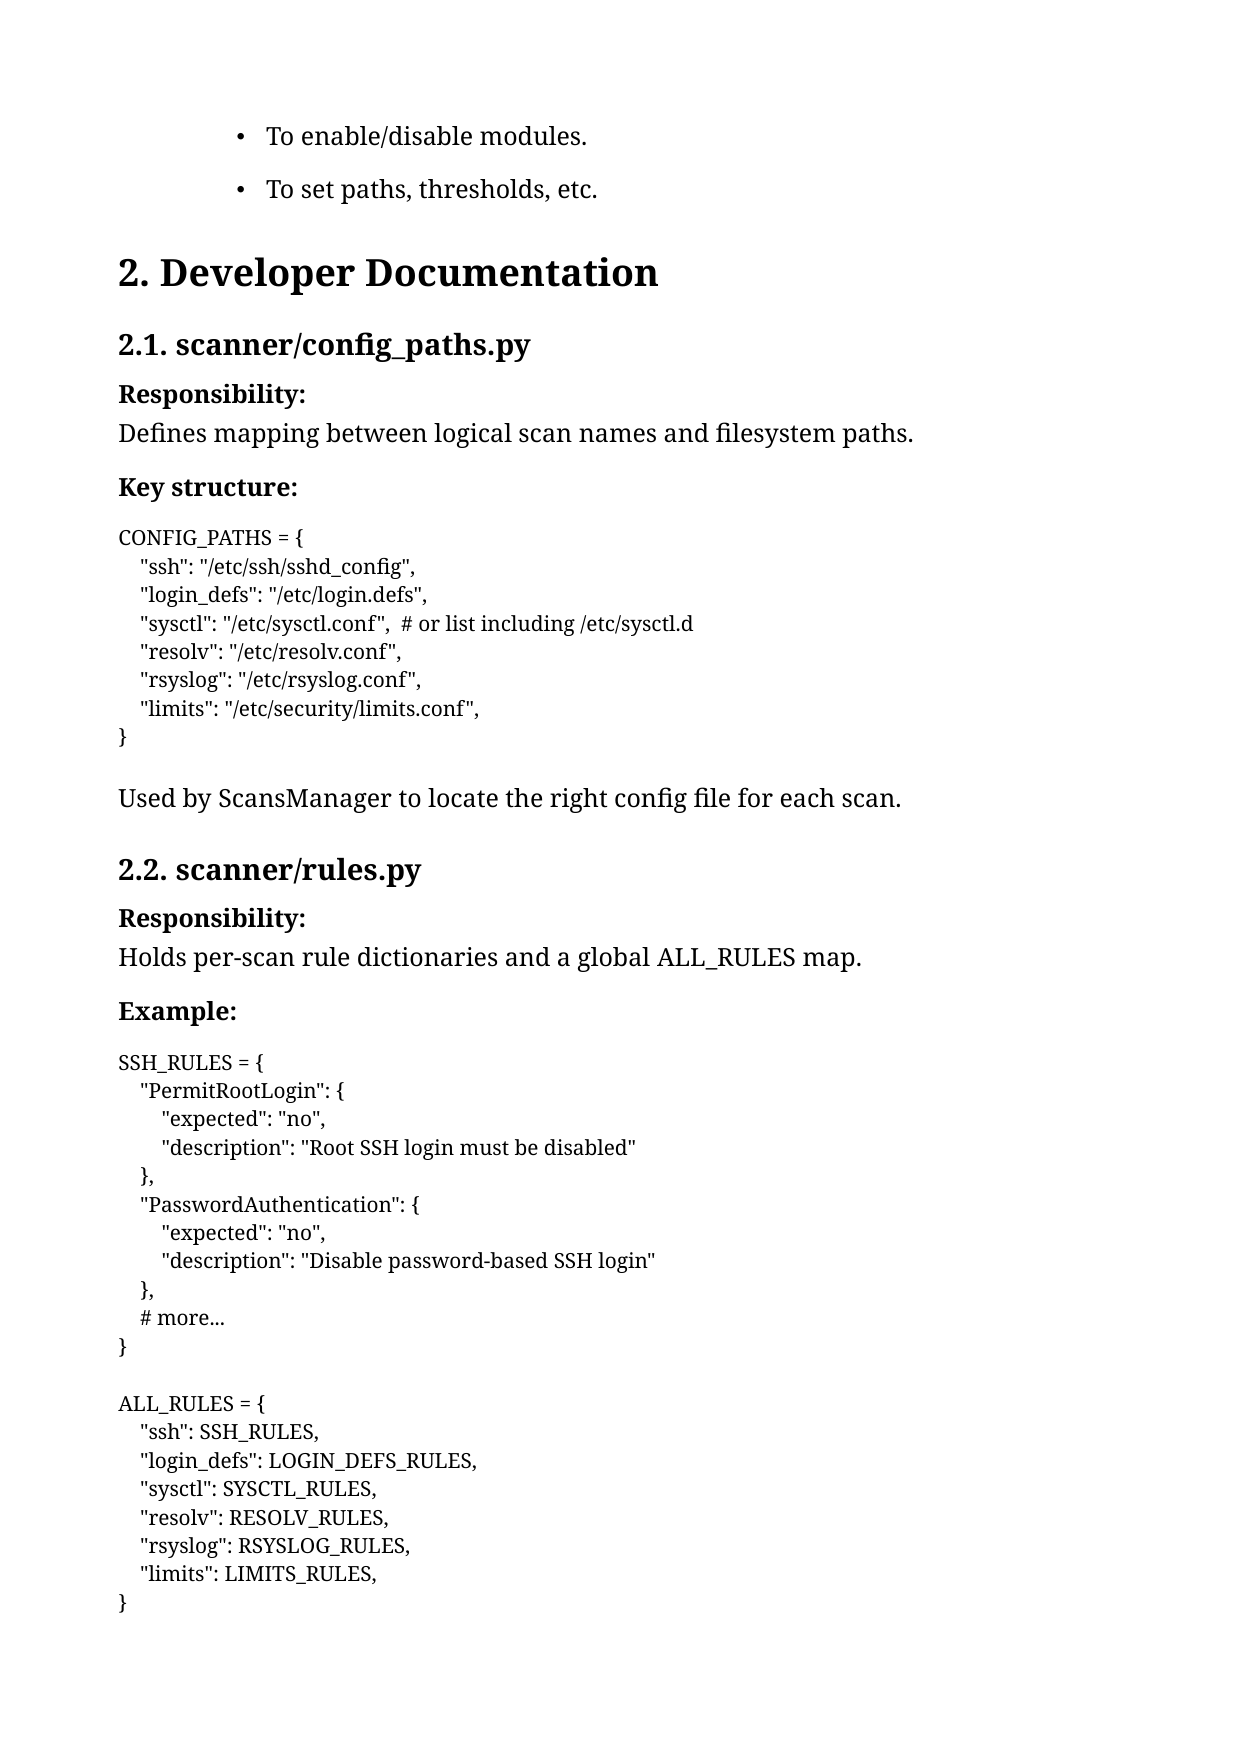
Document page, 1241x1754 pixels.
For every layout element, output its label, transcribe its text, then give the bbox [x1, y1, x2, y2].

text "limits": LIMITS_RULES, [118, 1559, 1122, 1588]
text ALL_RULES = { [118, 1389, 1122, 1417]
text Key structure: [118, 470, 1122, 504]
text }, [118, 1161, 1122, 1190]
text Example: [118, 994, 1122, 1028]
text Responsibility: Defines mapping between logical scan names and filesystem paths. [118, 377, 1122, 450]
text "login_defs": LOGIN_DEFS_RULES, [118, 1446, 1122, 1474]
text # more... [118, 1303, 1122, 1332]
text "resolv": "/etc/resolv.conf", [118, 637, 1122, 666]
text "rsyslog": RSYSLOG_RULES, [118, 1531, 1122, 1559]
text "ssh": SSH_RULES, [118, 1417, 1122, 1446]
text "PasswordAuthentication": { [118, 1190, 1122, 1218]
text "resolv": RESOLV_RULES, [118, 1503, 1122, 1531]
text Responsibility: Holds per-scan rule dictionaries and a global ALL_RULES map. [118, 901, 1122, 974]
text "description": "Root SSH login must be disabled" [118, 1133, 1122, 1161]
subtitle 2.2. scanner/rules.py [118, 849, 1122, 888]
text "PermitRootLogin": { [118, 1076, 1122, 1104]
text Used by ScansManager to locate the right config file for each scan. [118, 780, 1122, 814]
text } [118, 1588, 1122, 1616]
text } [118, 1332, 1122, 1360]
text }, [118, 1275, 1122, 1303]
list To set paths, thresholds, etc. [236, 172, 1122, 206]
subtitle 2.1. scanner/config_paths.py [118, 324, 1122, 364]
text "expected": "no", [118, 1104, 1122, 1133]
subtitle 2. Developer Documentation [118, 246, 1122, 297]
text "rsyslog": "/etc/rsyslog.conf", [118, 666, 1122, 694]
text } [118, 722, 1122, 751]
text "login_defs": "/etc/login.defs", [118, 580, 1122, 609]
text "ssh": "/etc/ssh/sshd_config", [118, 552, 1122, 580]
text "sysctl": SYSCTL_RULES, [118, 1474, 1122, 1503]
text "expected": "no", [118, 1218, 1122, 1247]
text CONFIG_PATHS = { [118, 523, 1122, 552]
text "limits": "/etc/security/limits.conf", [118, 694, 1122, 722]
text "sysctl": "/etc/sysctl.conf", # or list including /etc/sysctl.d [118, 609, 1122, 637]
text "description": "Disable password-based SSH login" [118, 1247, 1122, 1275]
list To enable/disable modules. [236, 118, 1122, 152]
text SSH_RULES = { [118, 1048, 1122, 1076]
